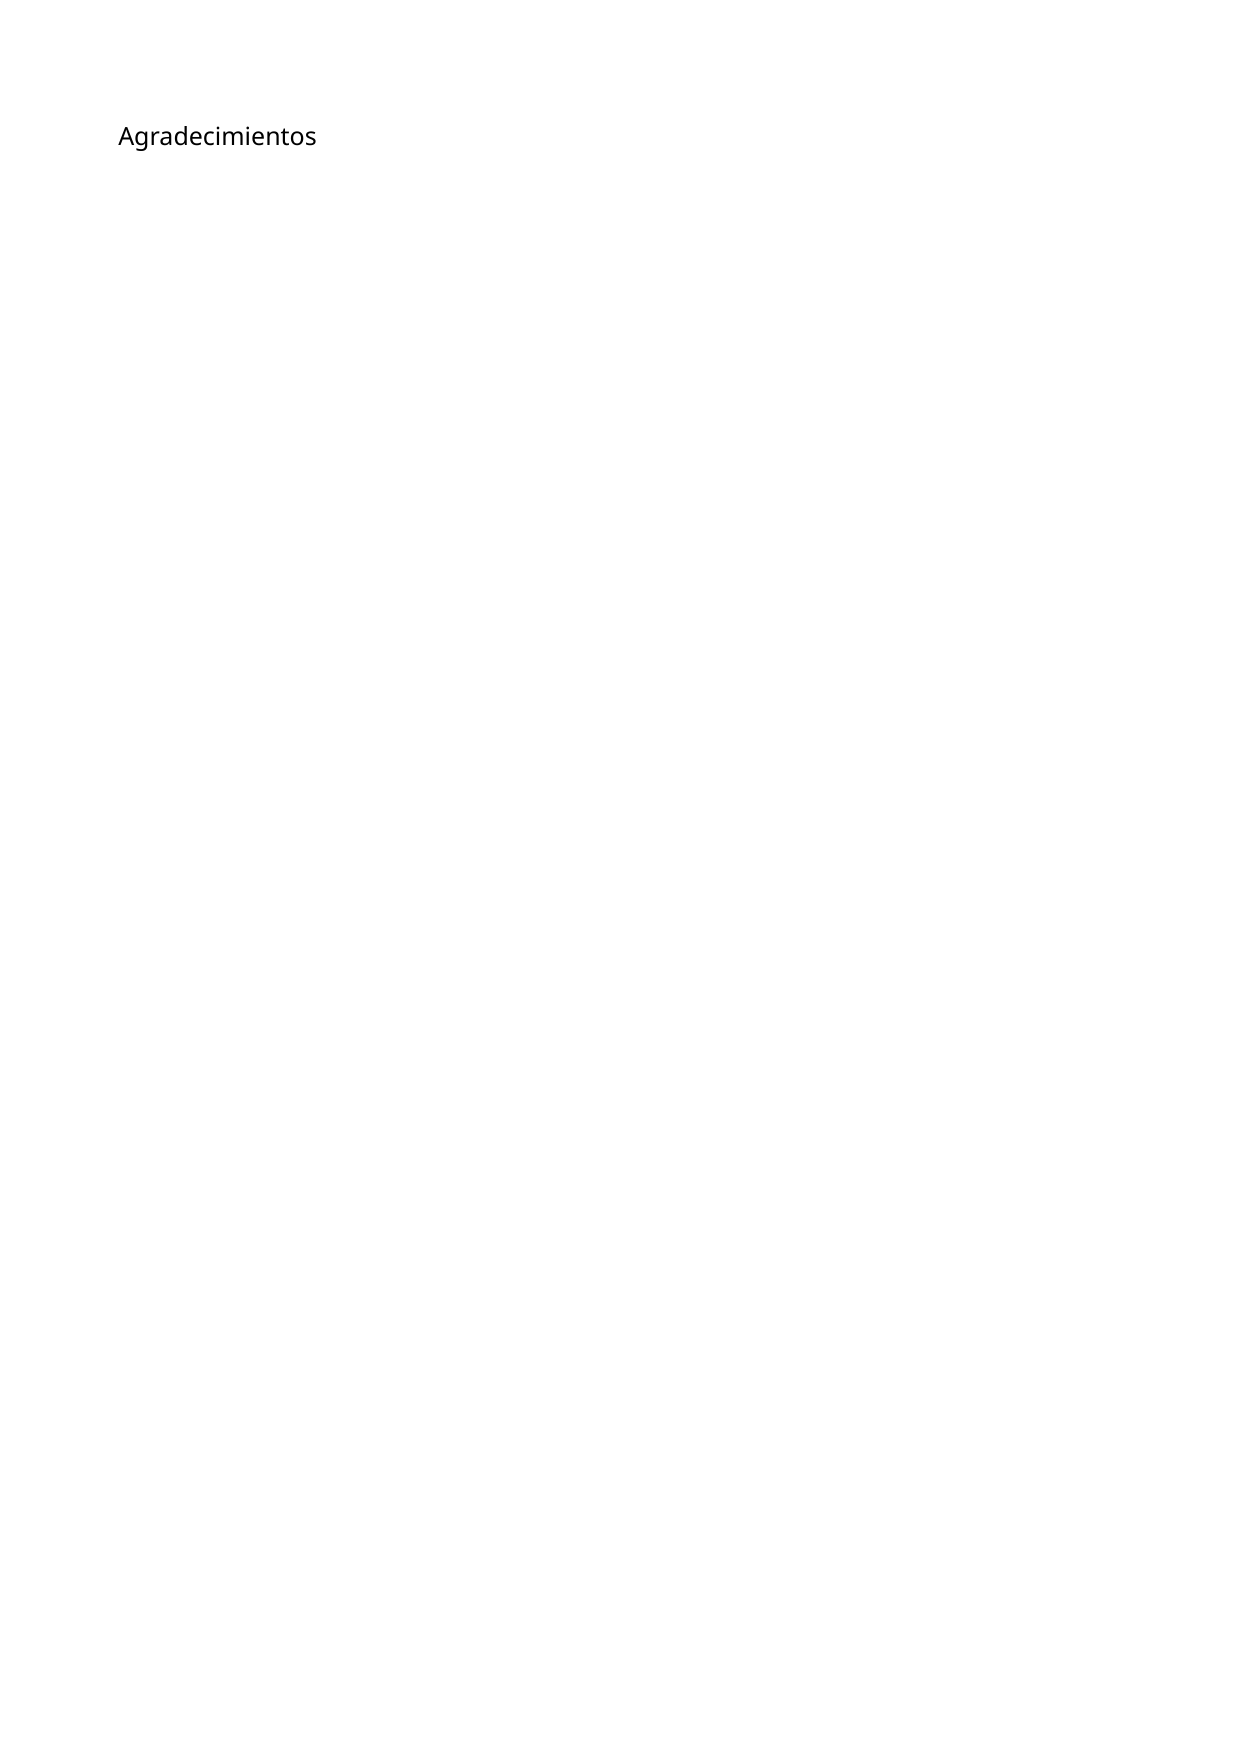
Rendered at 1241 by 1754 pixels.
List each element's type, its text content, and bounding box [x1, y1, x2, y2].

text Agradecimientos [118, 118, 1122, 152]
